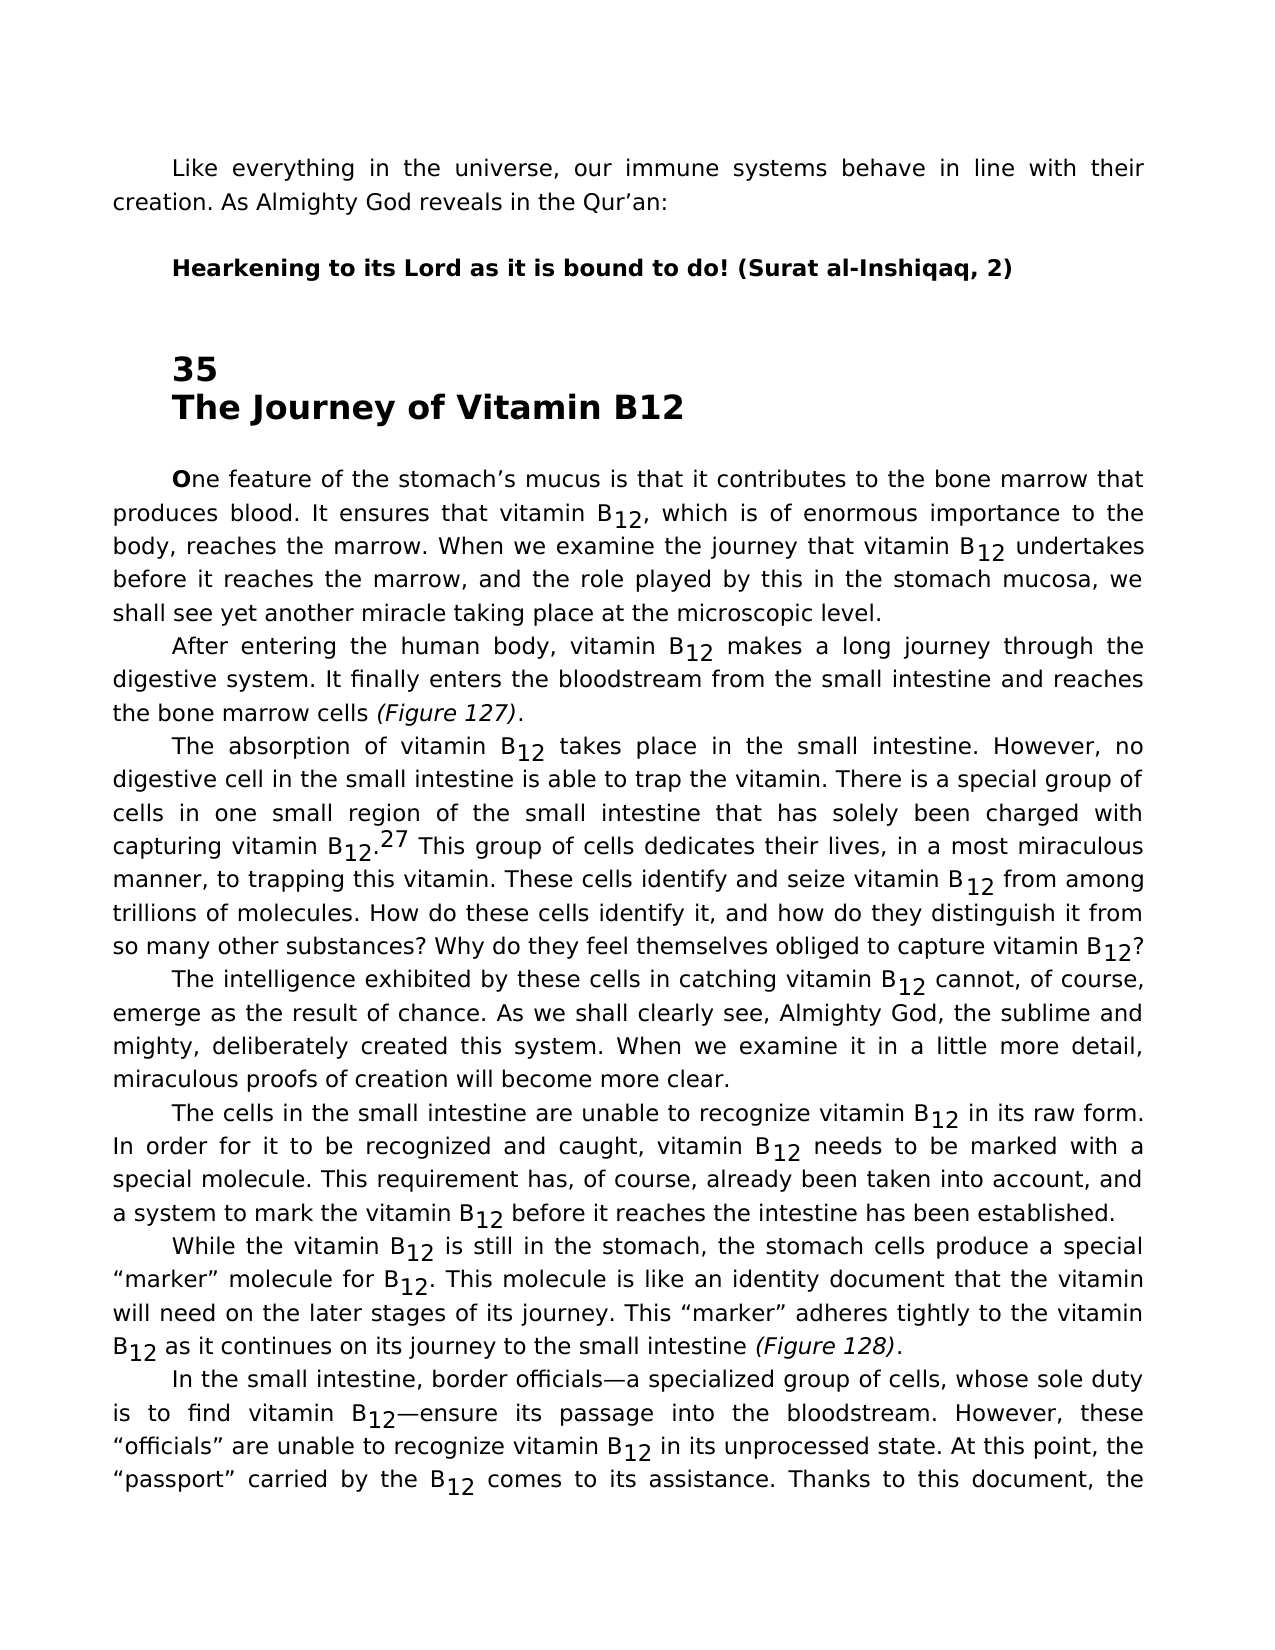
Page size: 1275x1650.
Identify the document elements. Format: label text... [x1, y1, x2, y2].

text One feature of the stomach’s mucus is that it contributes to the bone marrow that produces blood. It ensures that vitamin B12, which is of enormous importance to the body, reaches the marrow. When we examine the journey that vitamin B12 undertakes before it reaches the marrow, and the role played by this in the stomach mucosa, we shall see yet another miracle taking place at the microscopic level. [112, 461, 1145, 628]
text The cells in the small intestine are unable to recognize vitamin B12 in its raw form. In order for it to be recognized and caught, vitamin B12 needs to be marked with a special molecule. This requirement has, of course, already been taken into account, and a system to mark the vitamin B12 before it reaches the intestine has been established. [112, 1094, 1145, 1228]
text The Journey of Vitamin B12 [112, 389, 1145, 428]
text After entering the human body, vitamin B12 makes a long journey through the digestive system. It finally enters the bloodstream from the small intestine and reaches the bone marrow cells (Figure 127). [112, 628, 1145, 728]
text The intelligence exhibited by these cells in catching vitamin B12 cannot, of course, emerge as the result of chance. As we shall clearly see, Almighty God, the sublime and mighty, deliberately created this system. When we examine it in a little more detail, miraculous proofs of creation will become more clear. [112, 961, 1145, 1094]
text Like everything in the universe, our immune systems behave in line with their creation. As Almighty God reveals in the Qur’an: [112, 150, 1145, 217]
text In the small intestine, border officials—a specialized group of cells, whose sole duty is to find vitamin B12—ensure its passage into the bloodstream. However, these “officials” are unable to recognize vitamin B12 in its unprocessed state. At this point, the “passport” carried by the B12 comes to its assistance. Thanks to this document, the [112, 1361, 1145, 1494]
text The absorption of vitamin B12 takes place in the small intestine. However, no digestive cell in the small intestine is able to trap the vitamin. There is a special group of cells in one small region of the small intestine that has solely been charged with capturing vitamin B12.27 This group of cells dedicates their lives, in a most miraculous manner, to trapping this vitamin. These cells identify and seize vitamin B12 from among trillions of molecules. How do these cells identify it, and how do they distinguish it from so many other substances? Why do they feel themselves obliged to capture vitamin B12? [112, 728, 1145, 961]
text While the vitamin B12 is still in the stomach, the stomach cells produce a special “marker” molecule for B12. This molecule is like an identity document that the vitamin will need on the later stages of its journey. This “marker” adheres tightly to the vitamin B12 as it continues on its journey to the small intestine (Figure 128). [112, 1228, 1145, 1361]
text Hearkening to its Lord as it is bound to do! (Surat al-Inshiqaq, 2) [112, 250, 1145, 283]
text 35 [112, 350, 1145, 389]
